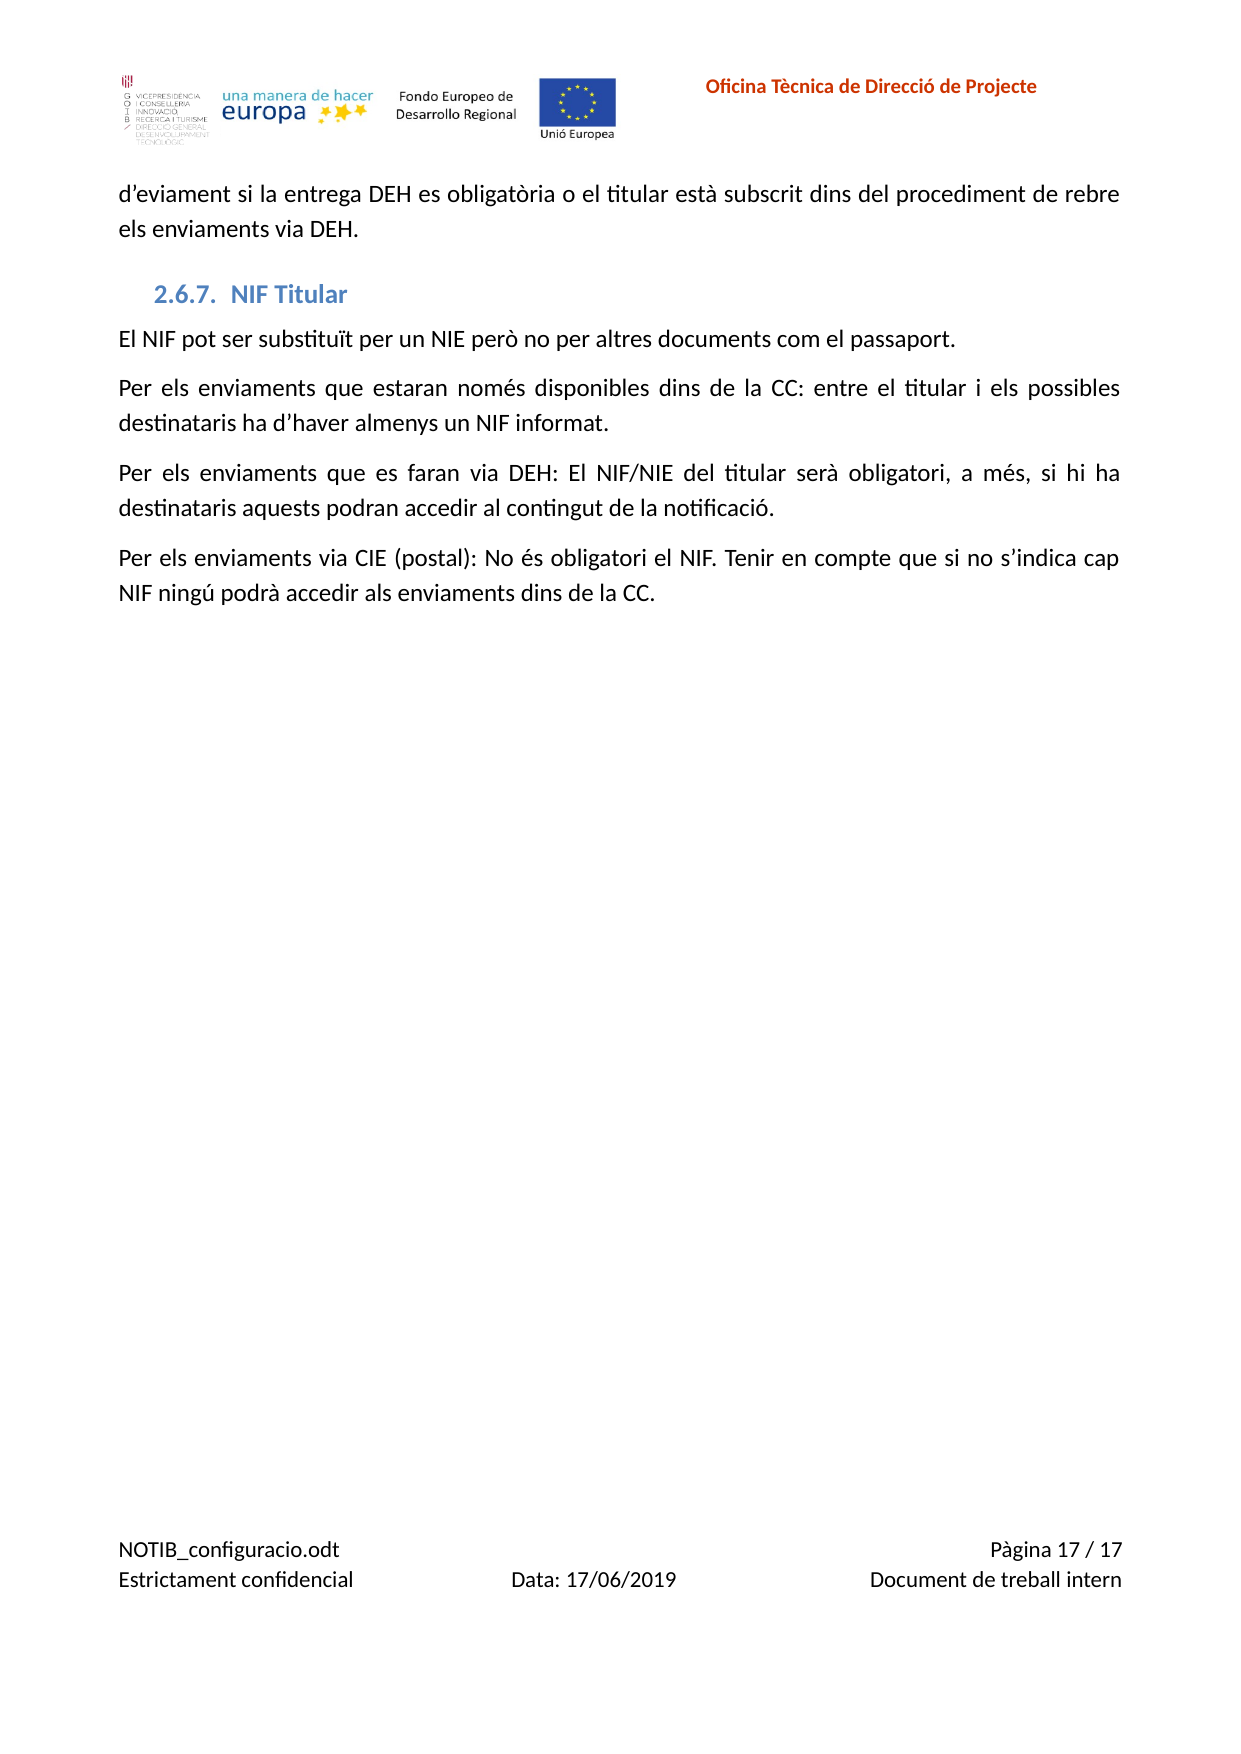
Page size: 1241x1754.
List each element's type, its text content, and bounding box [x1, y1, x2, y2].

subtitle NIF Titular [154, 277, 1122, 310]
text Per els enviaments que estaran només disponibles dins de la CC: entre el titular i els possibles destinataris ha d’haver almenys un NIF informat. [118, 372, 1122, 438]
picture [118, 73, 213, 147]
text Per els enviaments via CIE (postal): No és obligatori el NIF. Tenir en compte que si no s’indica cap NIF ningú podrà accedir als enviaments dins de la CC. [118, 542, 1122, 607]
picture [219, 73, 621, 147]
text El NIF pot ser substituït per un NIE però no per altres documents com el passaport. [118, 323, 1122, 353]
text Per els enviaments que es faran via DEH: El NIF/NIE del titular serà obligatori, a més, si hi ha destinataris aquests podran accedir al contingut de la notificació. [118, 457, 1122, 523]
text d’eviament si la entrega DEH es obligatòria o el titular està subscrit dins del procediment de rebre els enviaments via DEH. [118, 178, 1122, 244]
